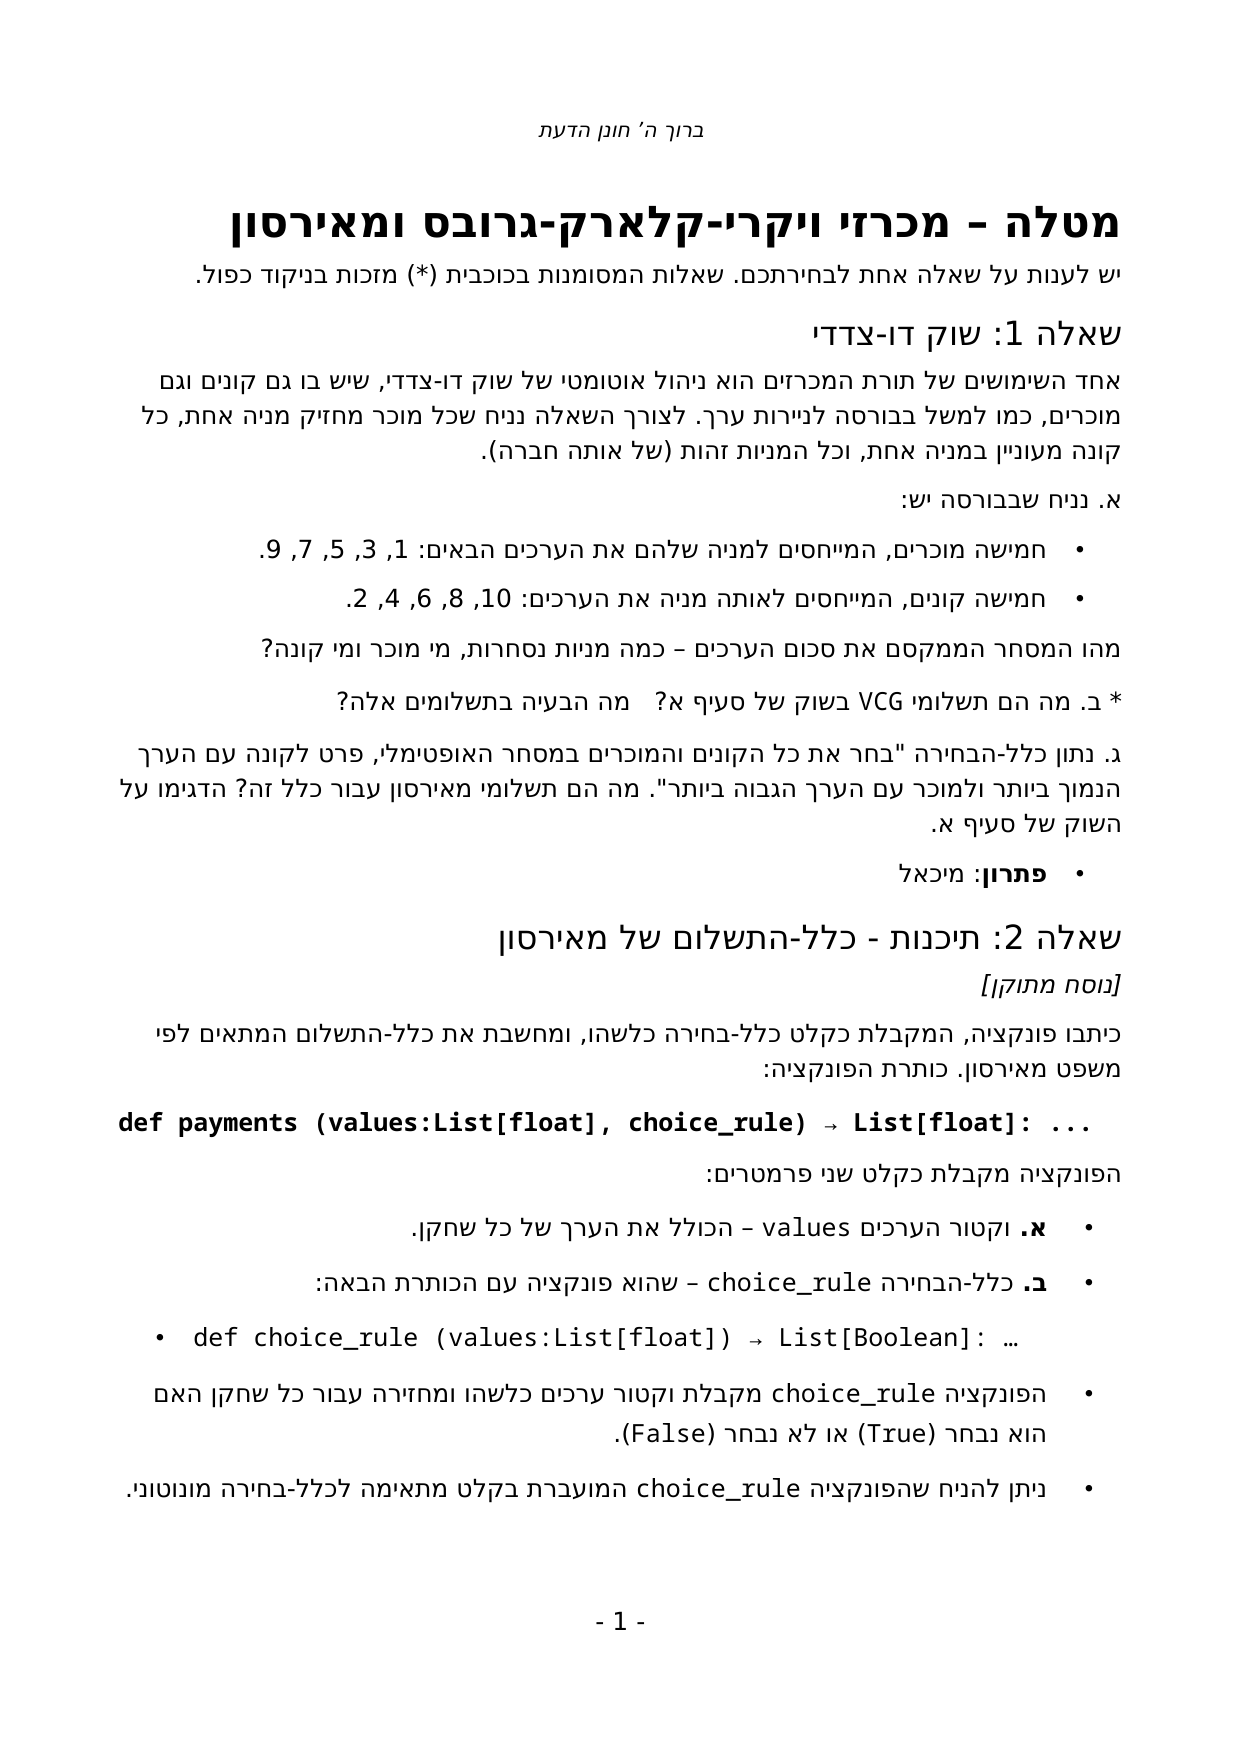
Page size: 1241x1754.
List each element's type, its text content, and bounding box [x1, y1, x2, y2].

text [נוסח מתוקן] [118, 970, 1122, 999]
text כיתבו פונקציה, המקבלת כקלט כלל-בחירה כלשהו, ומחשבת את כלל-התשלום המתאים לפי משפט מאירסון. כותרת הפונקציה: [118, 1020, 1122, 1084]
list def choice_rule (values:List[float]) → List[Boolean]: … [156, 1320, 1122, 1354]
list פתרון: מיכאל [118, 859, 1084, 888]
list חמישה מוכרים, המייחסים למניה שלהם את הערכים הבאים: 1, 3, 5, 7, 9. [118, 535, 1084, 564]
subtitle שאלה 1: שוק דו-צדדי [118, 314, 1122, 353]
text א. נניח שבבורסה יש: [118, 485, 1122, 514]
text def payments (values:List[float], choice_rule) → List[float]: ... [118, 1104, 1122, 1138]
list ניתן להניח שהפונקציה choice_rule המועברת בקלט מתאימה לכלל-בחירה מונוטוני. [118, 1471, 1084, 1505]
list ב. כלל-הבחירה choice_rule – שהוא פונקציה עם הכותרת הבאה: [118, 1265, 1084, 1299]
subtitle שאלה 2: תיכנות - כלל-התשלום של מאירסון [118, 919, 1122, 958]
list א. וקטור הערכים values – הכולל את הערך של כל שחקן. [118, 1209, 1084, 1243]
list חמישה קונים, המייחסים לאותה מניה את הערכים: 10, 8, 6, 4, 2. [118, 584, 1084, 614]
subtitle מטלה – מכרזי ויקרי-קלארק-גרובס ומאירסון [118, 197, 1122, 248]
text יש לענות על שאלה אחת לבחירתכם. שאלות המסומנות בכוכבית (*) מזכות בניקוד כפול. [118, 260, 1122, 289]
text מהו המסחר הממקסם את סכום הערכים – כמה מניות נסחרות, מי מוכר ומי קונה? [118, 634, 1122, 663]
text אחד השימושים של תורת המכרזים הוא ניהול אוטומטי של שוק דו-צדדי, שיש בו גם קונים וגם מוכרים, כמו למשל בבורסה לניירות ערך. לצורך השאלה נניח שכל מוכר מחזיק מניה אחת, כל קונה מעוניין במניה אחת, וכל המניות זהות (של אותה חברה). [118, 366, 1122, 465]
text * ב. מה הם תשלומי VCG בשוק של סעיף א? מה הבעיה בתשלומים אלה? [118, 684, 1122, 718]
text הפונקציה מקבלת כקלט שני פרמטרים: [118, 1160, 1122, 1189]
text ג. נתון כלל-הבחירה "בחר את כל הקונים והמוכרים במסחר האופטימלי, פרט לקונה עם הערך הנמוך ביותר ולמוכר עם הערך הגבוה ביותר". מה הם תשלומי מאירסון עבור כלל זה? הדגימו על השוק של סעיף א. [118, 739, 1122, 838]
list הפונקציה choice_rule מקבלת וקטור ערכים כלשהו ומחזירה עבור כל שחקן האם הוא נבחר (‎True) או לא נבחר (False). [118, 1376, 1084, 1449]
